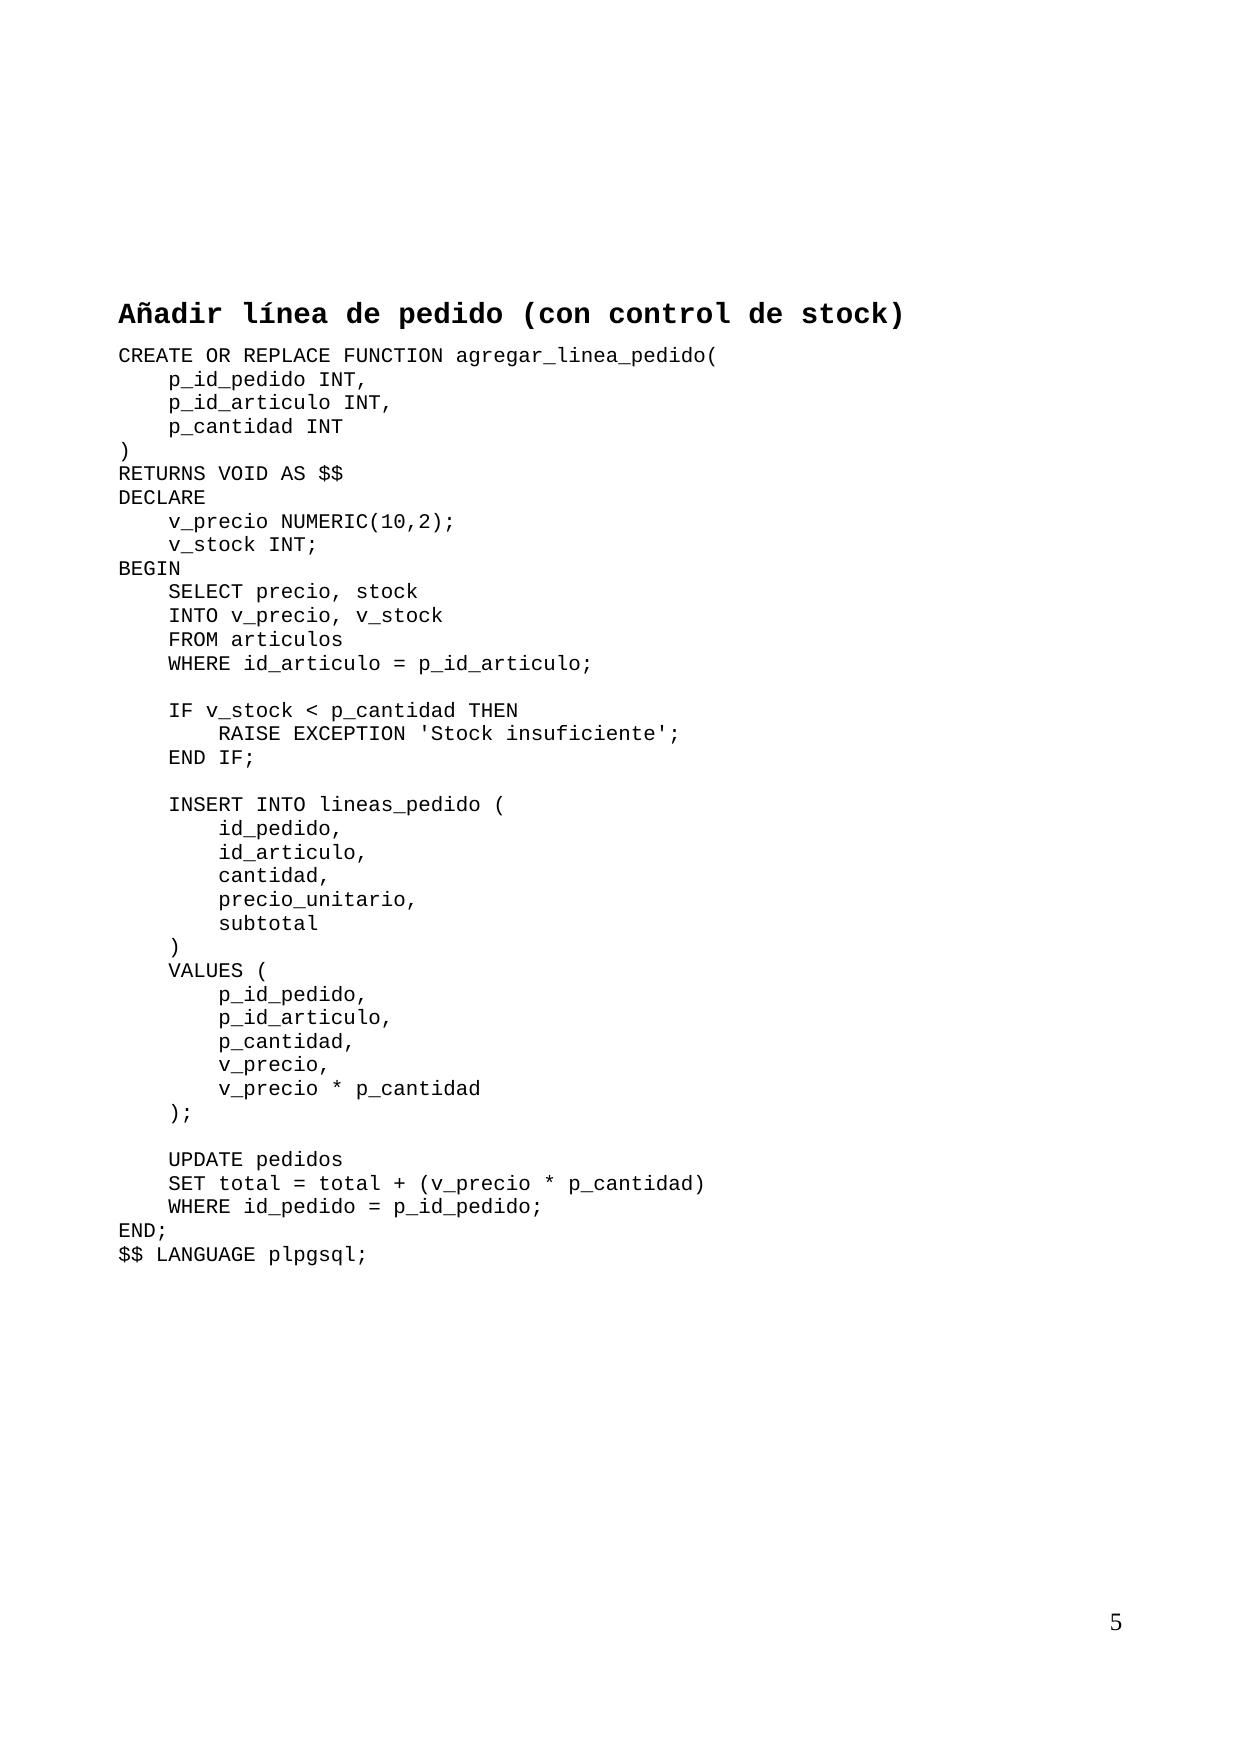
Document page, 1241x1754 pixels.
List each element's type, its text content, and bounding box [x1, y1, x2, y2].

subtitle Añadir línea de pedido (con control de stock) [118, 299, 1122, 333]
text END; [118, 1220, 1122, 1244]
text WHERE id_articulo = p_id_articulo; [118, 652, 1122, 676]
text RETURNS VOID AS $$ [118, 463, 1122, 487]
text v_precio * p_cantidad [118, 1078, 1122, 1102]
text p_id_articulo INT, [118, 392, 1122, 416]
text VALUES ( [118, 960, 1122, 983]
text p_cantidad INT [118, 416, 1122, 440]
text id_articulo, [118, 842, 1122, 865]
text ); [118, 1102, 1122, 1125]
text $$ LANGUAGE plpgsql; [118, 1244, 1122, 1267]
text RAISE EXCEPTION 'Stock insuficiente'; [118, 723, 1122, 747]
text ) [118, 440, 1122, 463]
text ) [118, 936, 1122, 960]
text precio_unitario, [118, 889, 1122, 913]
text p_id_pedido, [118, 983, 1122, 1007]
text v_precio, [118, 1054, 1122, 1078]
text IF v_stock < p_cantidad THEN [118, 700, 1122, 723]
text p_id_articulo, [118, 1007, 1122, 1031]
text id_pedido, [118, 818, 1122, 842]
text v_precio NUMERIC(10,2); [118, 511, 1122, 534]
text p_cantidad, [118, 1031, 1122, 1054]
text INTO v_precio, v_stock [118, 605, 1122, 629]
text END IF; [118, 747, 1122, 771]
text subtotal [118, 913, 1122, 936]
text UPDATE pedidos [118, 1149, 1122, 1173]
text cantidad, [118, 865, 1122, 889]
text p_id_pedido INT, [118, 369, 1122, 392]
text SET total = total + (v_precio * p_cantidad) [118, 1173, 1122, 1196]
text v_stock INT; [118, 534, 1122, 558]
text BEGIN [118, 558, 1122, 582]
text DECLARE [118, 487, 1122, 511]
text FROM articulos [118, 629, 1122, 652]
text INSERT INTO lineas_pedido ( [118, 794, 1122, 818]
text CREATE OR REPLACE FUNCTION agregar_linea_pedido( [118, 345, 1122, 369]
text SELECT precio, stock [118, 582, 1122, 605]
text WHERE id_pedido = p_id_pedido; [118, 1196, 1122, 1220]
